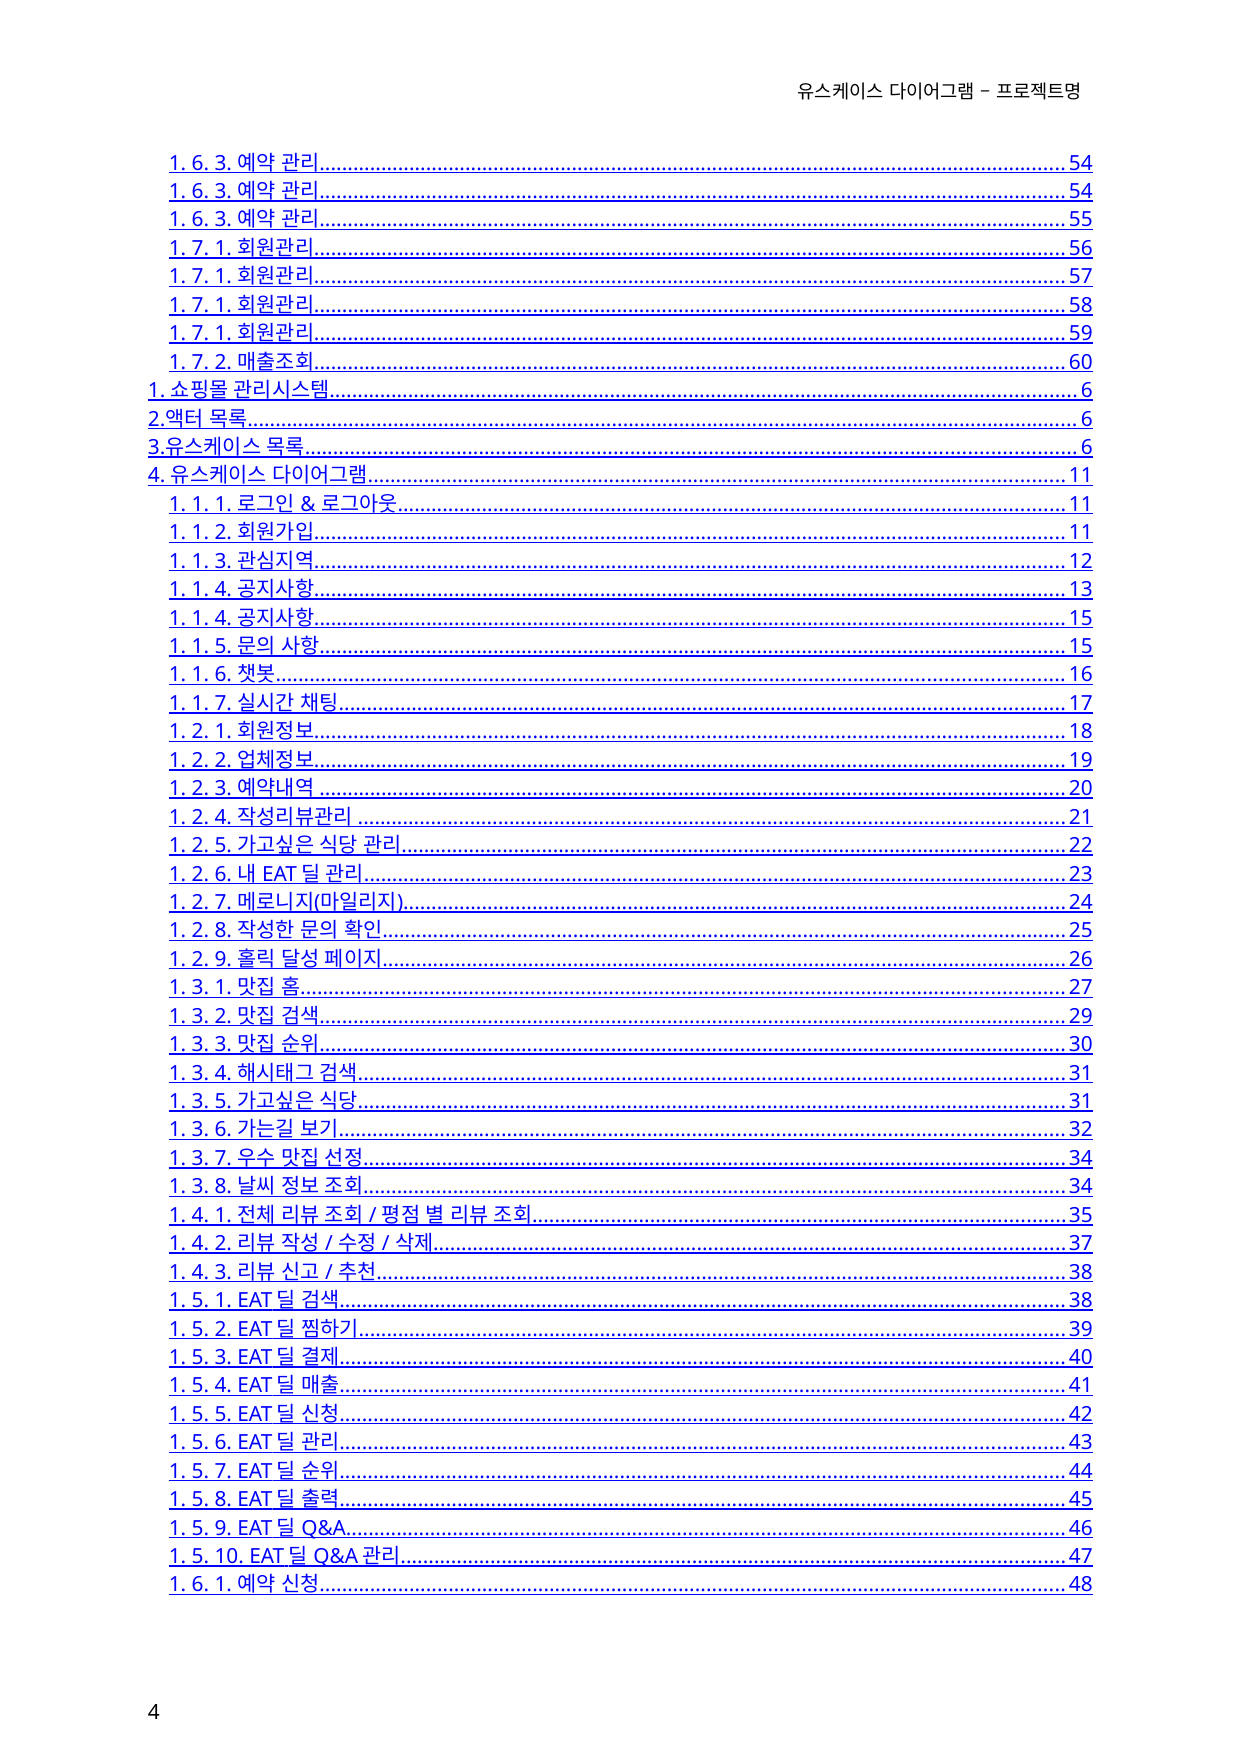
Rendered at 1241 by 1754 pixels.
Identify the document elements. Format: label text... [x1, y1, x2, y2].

text 1. 5. 1. EAT딜 검색 38 [168, 1285, 1092, 1309]
text 1. 1. 6. 챗봇 16 [168, 659, 1092, 684]
text 1. 7. 2. 매출조회 60 [168, 347, 1092, 371]
text [168, 599, 1092, 603]
text 1. 2. 7. 메로니지(마일리지) 24 [168, 887, 1092, 911]
text 4. 유스케이스 다이어그램 11 [148, 461, 1092, 485]
text 1. 5. 5. EAT딜 신청 42 [168, 1399, 1092, 1423]
text 1. 1. 5. 문의 사항 15 [168, 631, 1092, 655]
text 1. 5. 10. EAT딜 Q&A관리 47 [168, 1541, 1092, 1565]
text [168, 1509, 1092, 1513]
text [168, 798, 1092, 802]
text [168, 1253, 1092, 1257]
text [168, 1310, 1092, 1314]
text 1. 3. 3. 맛집 순위 30 [168, 1029, 1092, 1053]
text 1. 4. 3. 리뷰 신고 / 추천 38 [168, 1257, 1092, 1281]
text 1. 1. 4. 공지사항 15 [168, 603, 1092, 627]
text 1. 1. 4. 공지사항 13 [168, 574, 1092, 598]
text 1. 3. 8. 날씨 정보 조회 34 [168, 1171, 1092, 1196]
text 1. 7. 1. 회원관리 58 [168, 290, 1092, 314]
text 1. 3. 2. 맛집 검색 29 [168, 1001, 1092, 1025]
text 1. 1. 1. 로그인 & 로그아웃 11 [168, 489, 1092, 513]
text 1. 6. 3. 예약 관리 54 [168, 176, 1092, 200]
text 1. 5. 8. EAT딜 출력 45 [168, 1484, 1092, 1508]
text 1. 6. 1. 예약 신청 48 [168, 1569, 1092, 1594]
text 1. 7. 1. 회원관리 56 [168, 233, 1092, 257]
text 1. 6. 3. 예약 관리 55 [168, 204, 1092, 229]
text 1. 2. 4. 작성리뷰관리 21 [168, 802, 1092, 826]
text 1. 5. 7. EAT딜 순위 44 [168, 1456, 1092, 1480]
text 1. 2. 2. 업체정보 19 [168, 745, 1092, 769]
text 1. 3. 6. 가는길 보기 32 [168, 1114, 1092, 1139]
text 1. 3. 4. 해시태그 검색 31 [168, 1058, 1092, 1082]
text 1. 5. 4. EAT딜 매출 41 [168, 1371, 1092, 1395]
text 2.액터 목록 6 [148, 404, 1092, 428]
text 1. 2. 9. 홀릭 달성 페이지 26 [168, 944, 1092, 968]
text 1. 5. 3. EAT딜 결제 40 [168, 1342, 1092, 1366]
text 1. 1. 2. 회원가입 11 [168, 517, 1092, 542]
text 1. 2. 8. 작성한 문의 확인 25 [168, 916, 1092, 940]
text 1. 1. 7. 실시간 채팅 17 [168, 688, 1092, 712]
text 3.유스케이스 목록 6 [148, 432, 1092, 456]
text 1. 2. 3. 예약내역 20 [168, 773, 1092, 797]
text 1. 4. 2. 리뷰 작성 / 수정 / 삭제 37 [168, 1228, 1092, 1252]
text 1. 3. 7. 우수 맛집 선정 34 [168, 1143, 1092, 1167]
text 1. 2. 5. 가고싶은 식당 관리 22 [168, 830, 1092, 854]
text [168, 1054, 1092, 1058]
text 1. 3. 1. 맛집 홈 27 [168, 972, 1092, 997]
text 1. 3. 5. 가고싶은 식당 31 [168, 1086, 1092, 1110]
text 1. 6. 3. 예약 관리 54 [168, 148, 1092, 172]
text 1. 5. 2. EAT딜 찜하기 39 [168, 1314, 1092, 1338]
text 1. 7. 1. 회원관리 57 [168, 261, 1092, 286]
text 1. 7. 1. 회원관리 59 [168, 318, 1092, 342]
text [168, 343, 1092, 347]
text 1. 5. 6. EAT딜 관리 43 [168, 1427, 1092, 1452]
text 1. 쇼핑몰 관리시스템 6 [148, 375, 1092, 399]
text 1. 4. 1. 전체 리뷰 조회 / 평점 별 리뷰 조회 35 [168, 1200, 1092, 1224]
text 1. 2. 6. 내 EAT딜 관리 23 [168, 859, 1092, 883]
text 1. 1. 3. 관심지역 12 [168, 546, 1092, 570]
text [168, 912, 1092, 916]
text [168, 1367, 1092, 1371]
text 1. 5. 9. EAT딜 Q&A 46 [168, 1513, 1092, 1537]
text [168, 855, 1092, 859]
text 1. 2. 1. 회원정보 18 [168, 716, 1092, 741]
